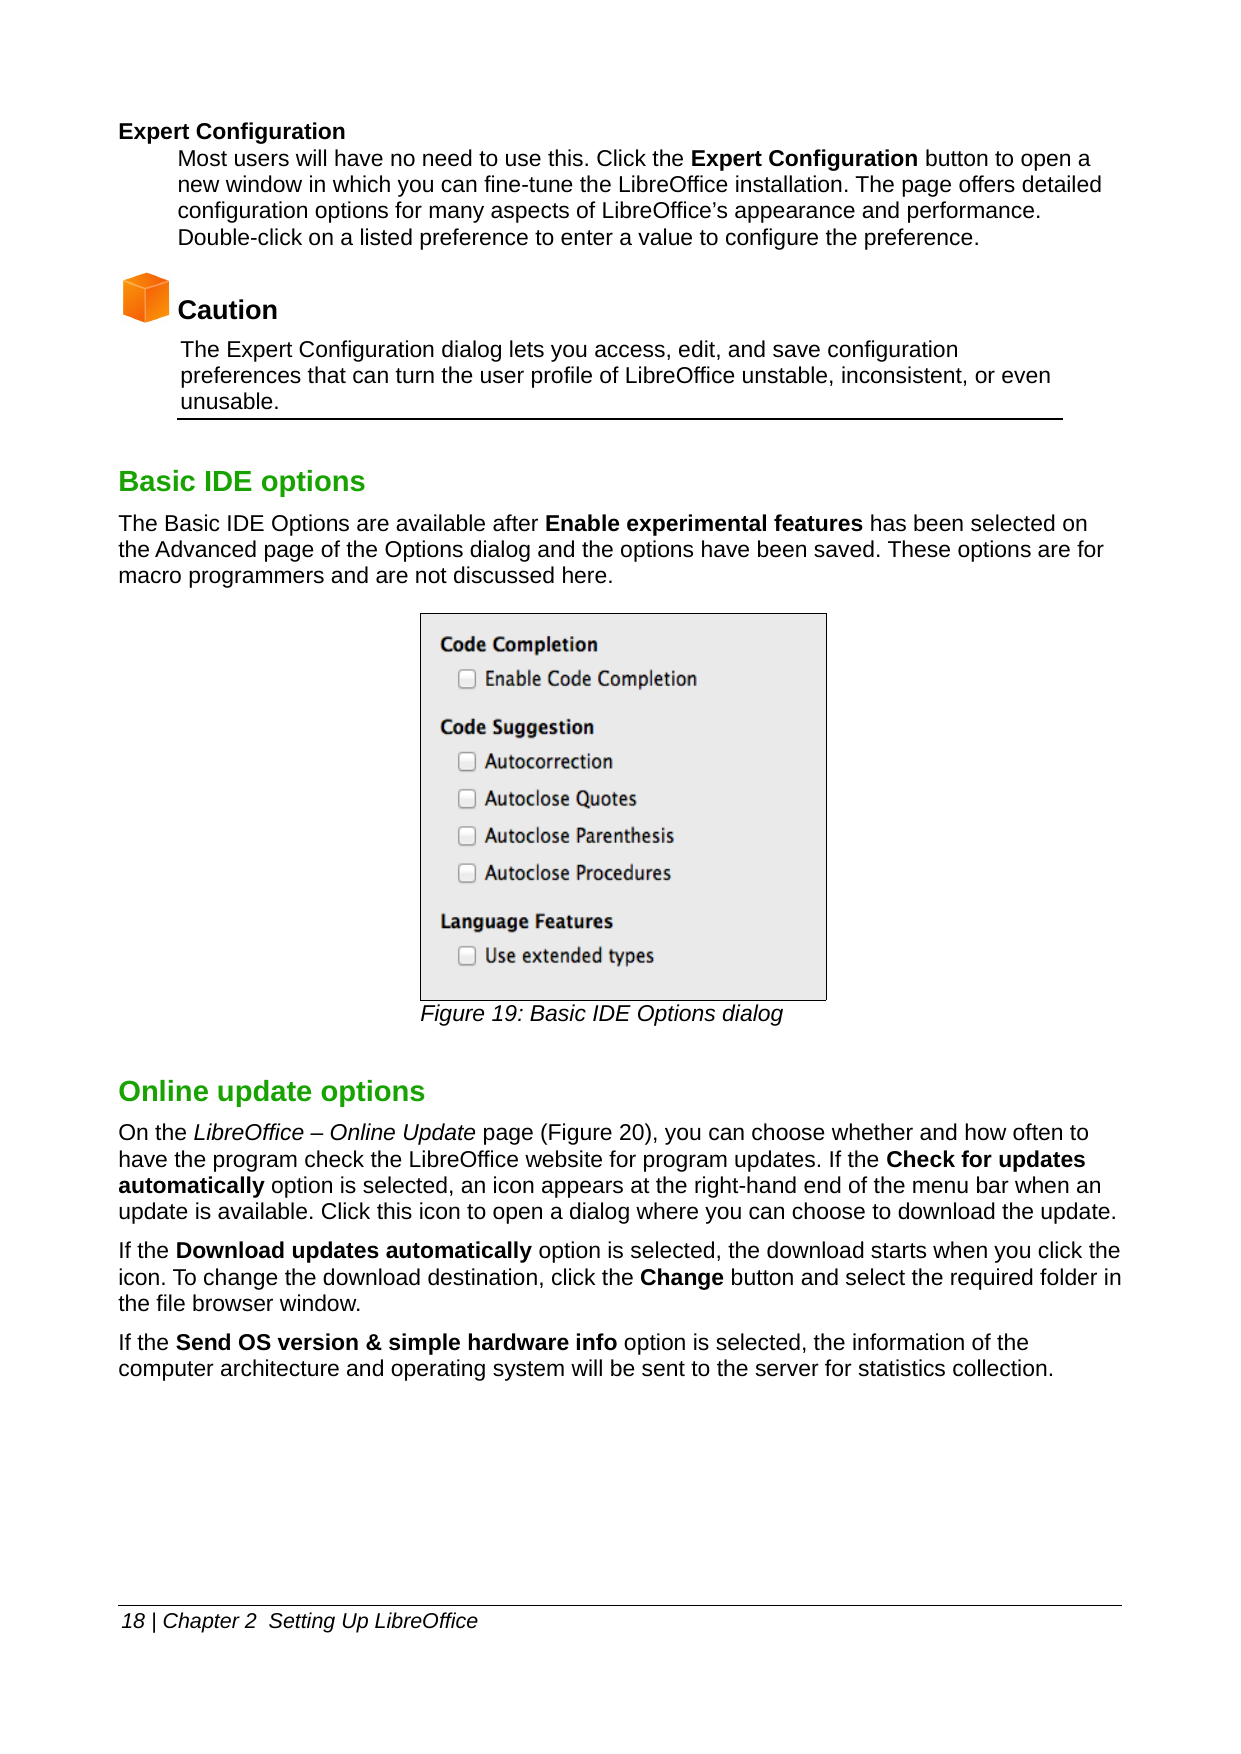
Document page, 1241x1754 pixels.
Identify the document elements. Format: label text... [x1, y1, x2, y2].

text The Expert Configuration dialog lets you access, edit, and save configuration preferences that can turn the user profile of LibreOffice unstable, inconsistent, or even unusable. [177, 333, 1063, 418]
text Figure 19: Basic IDE Options dialog [420, 1001, 826, 1026]
subtitle Caution [173, 270, 1122, 325]
text Most users will have no need to use this. Click the Expert Configuration button to open a new window in which you can fine-tune the LibreOffice installation. The page offers detailed configuration options for many aspects of LibreOffice’s appearance and performance. Double-click on a listed preference to enter a value to configure the preference. [177, 144, 1122, 250]
text On the LibreOffice – Online Update page (Figure 20), you can choose whether and how often to have the program check the LibreOffice website for program updates. If the Check for updates automatically option is selected, an icon appears at the right-hand end of the menu bar when an update is available. Click this icon to open a dialog where you can choose to download the update. [118, 1119, 1122, 1224]
text If the Send OS version & simple hardware info option is selected, the information of the computer architecture and operating system will be sent to the server for statistics collection. [118, 1329, 1122, 1381]
picture [421, 614, 826, 1000]
text If the Download updates automatically option is selected, the download starts when you click the icon. To change the download destination, click the Change button and select the required folder in the file browser window. [118, 1237, 1122, 1316]
subtitle Basic IDE options [118, 464, 1122, 498]
text Expert Configuration [118, 118, 1122, 144]
picture [119, 270, 173, 325]
subtitle Online update options [118, 1074, 1122, 1107]
text The Basic IDE Options are available after Enable experimental features has been selected on the Advanced page of the Options dialog and the options have been saved. These options are for macro programmers and are not discussed here. [118, 510, 1122, 589]
